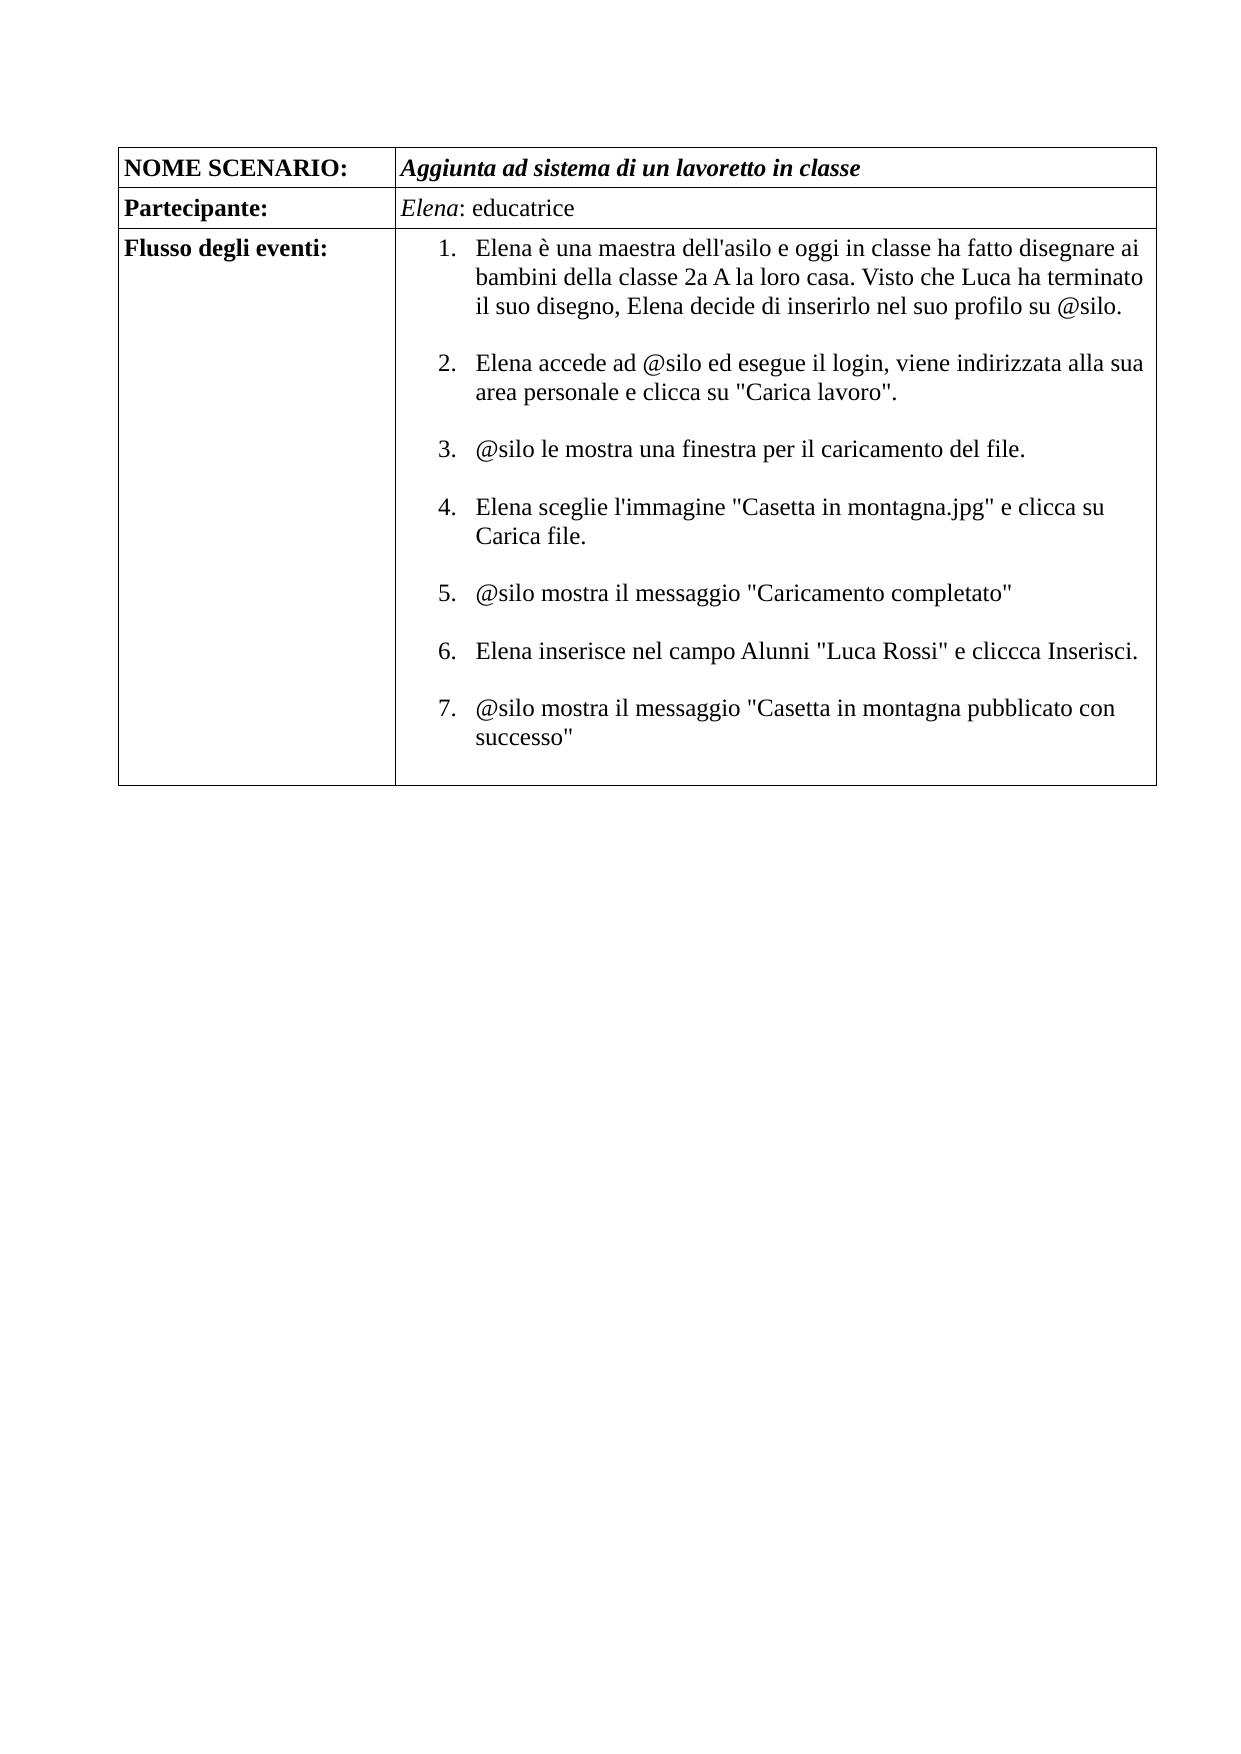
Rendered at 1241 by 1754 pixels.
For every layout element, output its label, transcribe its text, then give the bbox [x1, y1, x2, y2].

table_cell Partecipante: [119, 188, 395, 227]
table_cell Elena: educatrice [396, 188, 1156, 227]
table_cell Elena è una maestra dell'asilo e oggi in classe ha fatto disegnare ai bambini della classe 2a A la loro casa. Visto che Luca ha terminato il suo disegno, Elena decide di inserirlo nel suo profilo su @silo. Elena accede ad @silo ed esegue il login, viene indirizzata alla sua area personale e clicca su "Carica lavoro". @silo le mostra una finestra per il caricamento del file. Elena sceglie l'immagine "Casetta in montagna.jpg" e clicca su Carica file. @silo mostra il messaggio "Caricamento completato" Elena inserisce nel campo Alunni "Luca Rossi" e cliccca Inserisci. @silo mostra il messaggio "Casetta in montagna pubblicato con successo" [396, 229, 1156, 785]
table_cell Flusso degli eventi: [119, 229, 395, 785]
table_header Aggiunta ad sistema di un lavoretto in classe [396, 148, 1156, 187]
table_header NOME SCENARIO: [119, 148, 395, 187]
